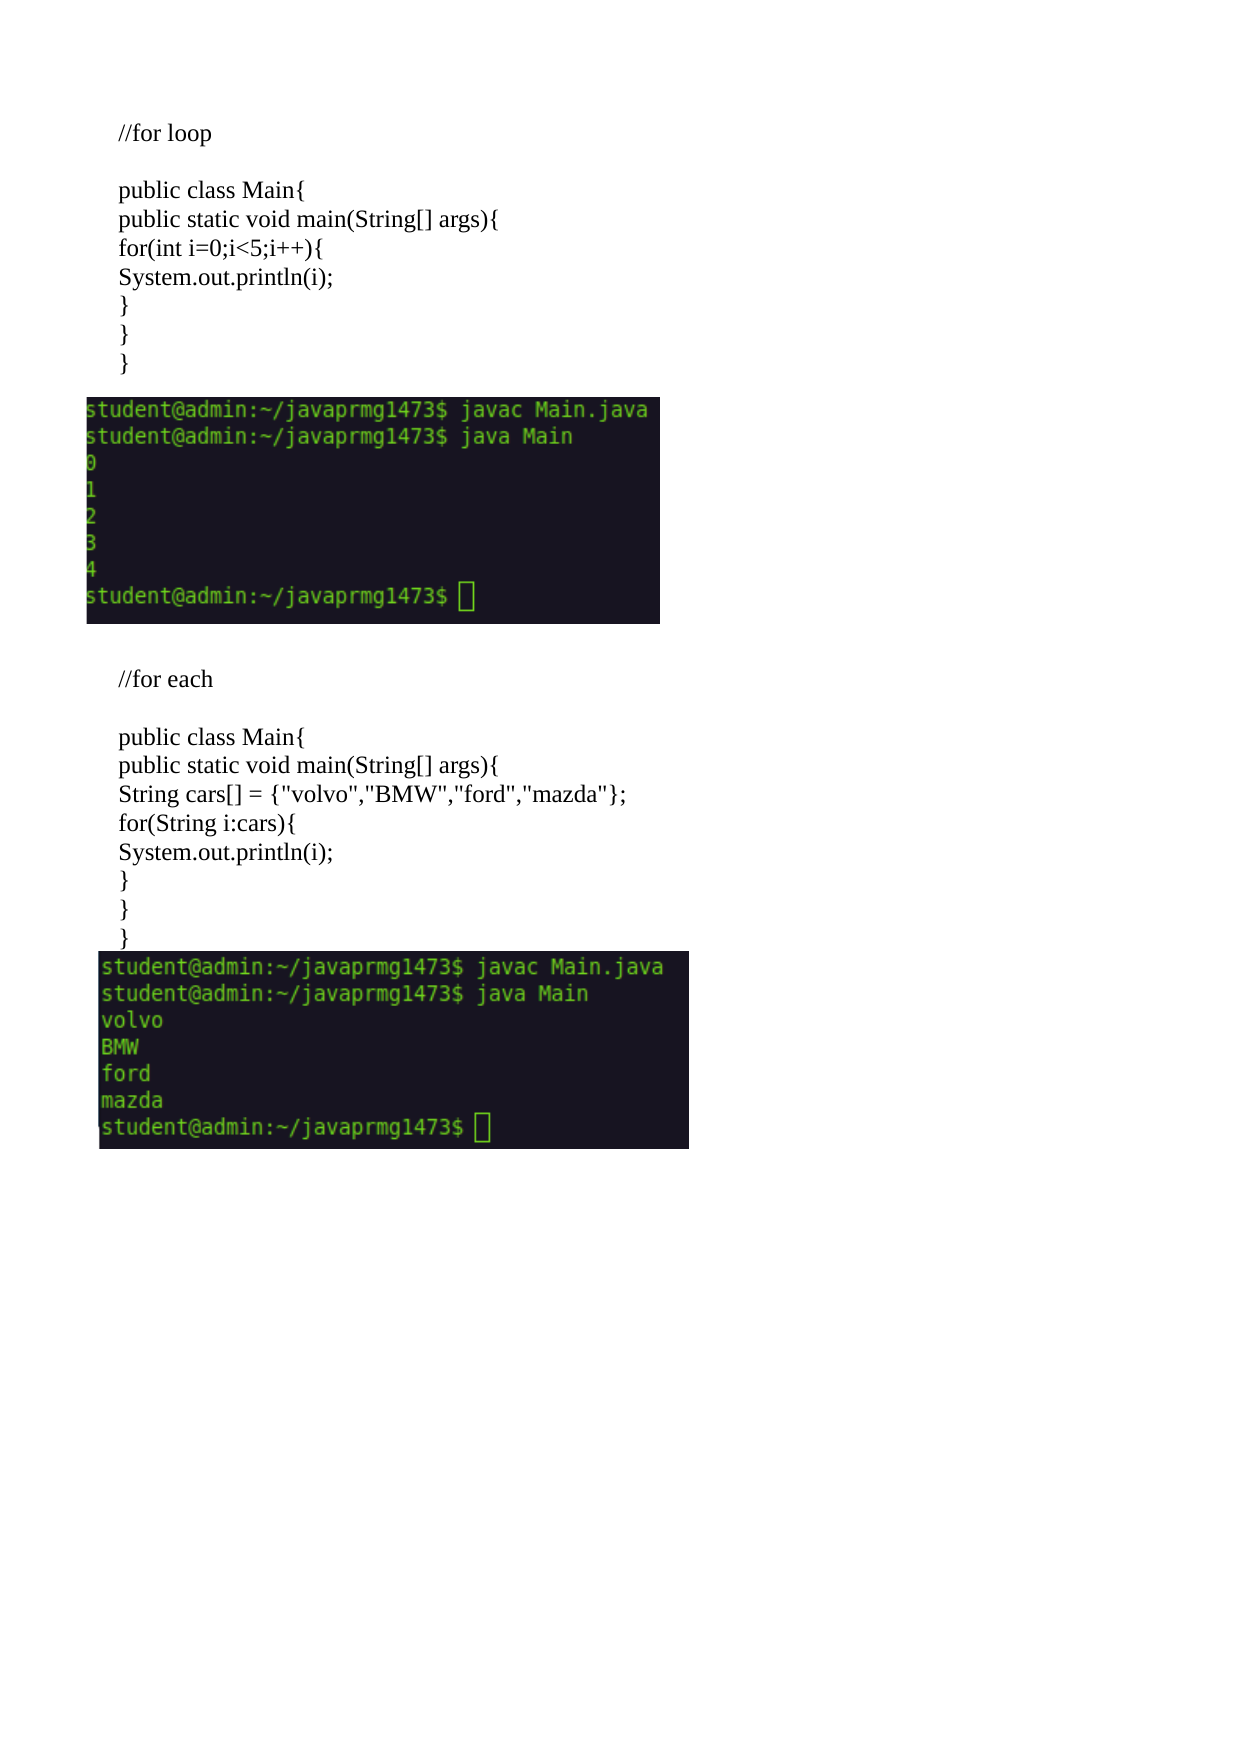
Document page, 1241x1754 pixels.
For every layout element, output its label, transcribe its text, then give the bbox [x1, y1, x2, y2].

text } [118, 319, 1122, 348]
text public static void main(String[] args){ [118, 751, 1122, 779]
text //for loop [118, 118, 1122, 147]
text String cars[] = {"volvo","BMW","ford","mazda"}; [118, 779, 1122, 808]
text for(String i:cars){ [118, 808, 1122, 837]
text } [118, 894, 1122, 923]
picture [86, 397, 660, 624]
text } [118, 291, 1122, 319]
text } [118, 923, 1122, 952]
text public class Main{ [118, 722, 1122, 751]
picture [98, 951, 689, 1149]
text System.out.println(i); [118, 837, 1122, 866]
text public static void main(String[] args){ [118, 204, 1122, 233]
text } [118, 348, 1122, 377]
text } [118, 866, 1122, 894]
text for(int i=0;i<5;i++){ [118, 233, 1122, 262]
text //for each [118, 664, 1122, 693]
text public class Main{ [118, 176, 1122, 204]
text System.out.println(i); [118, 262, 1122, 291]
